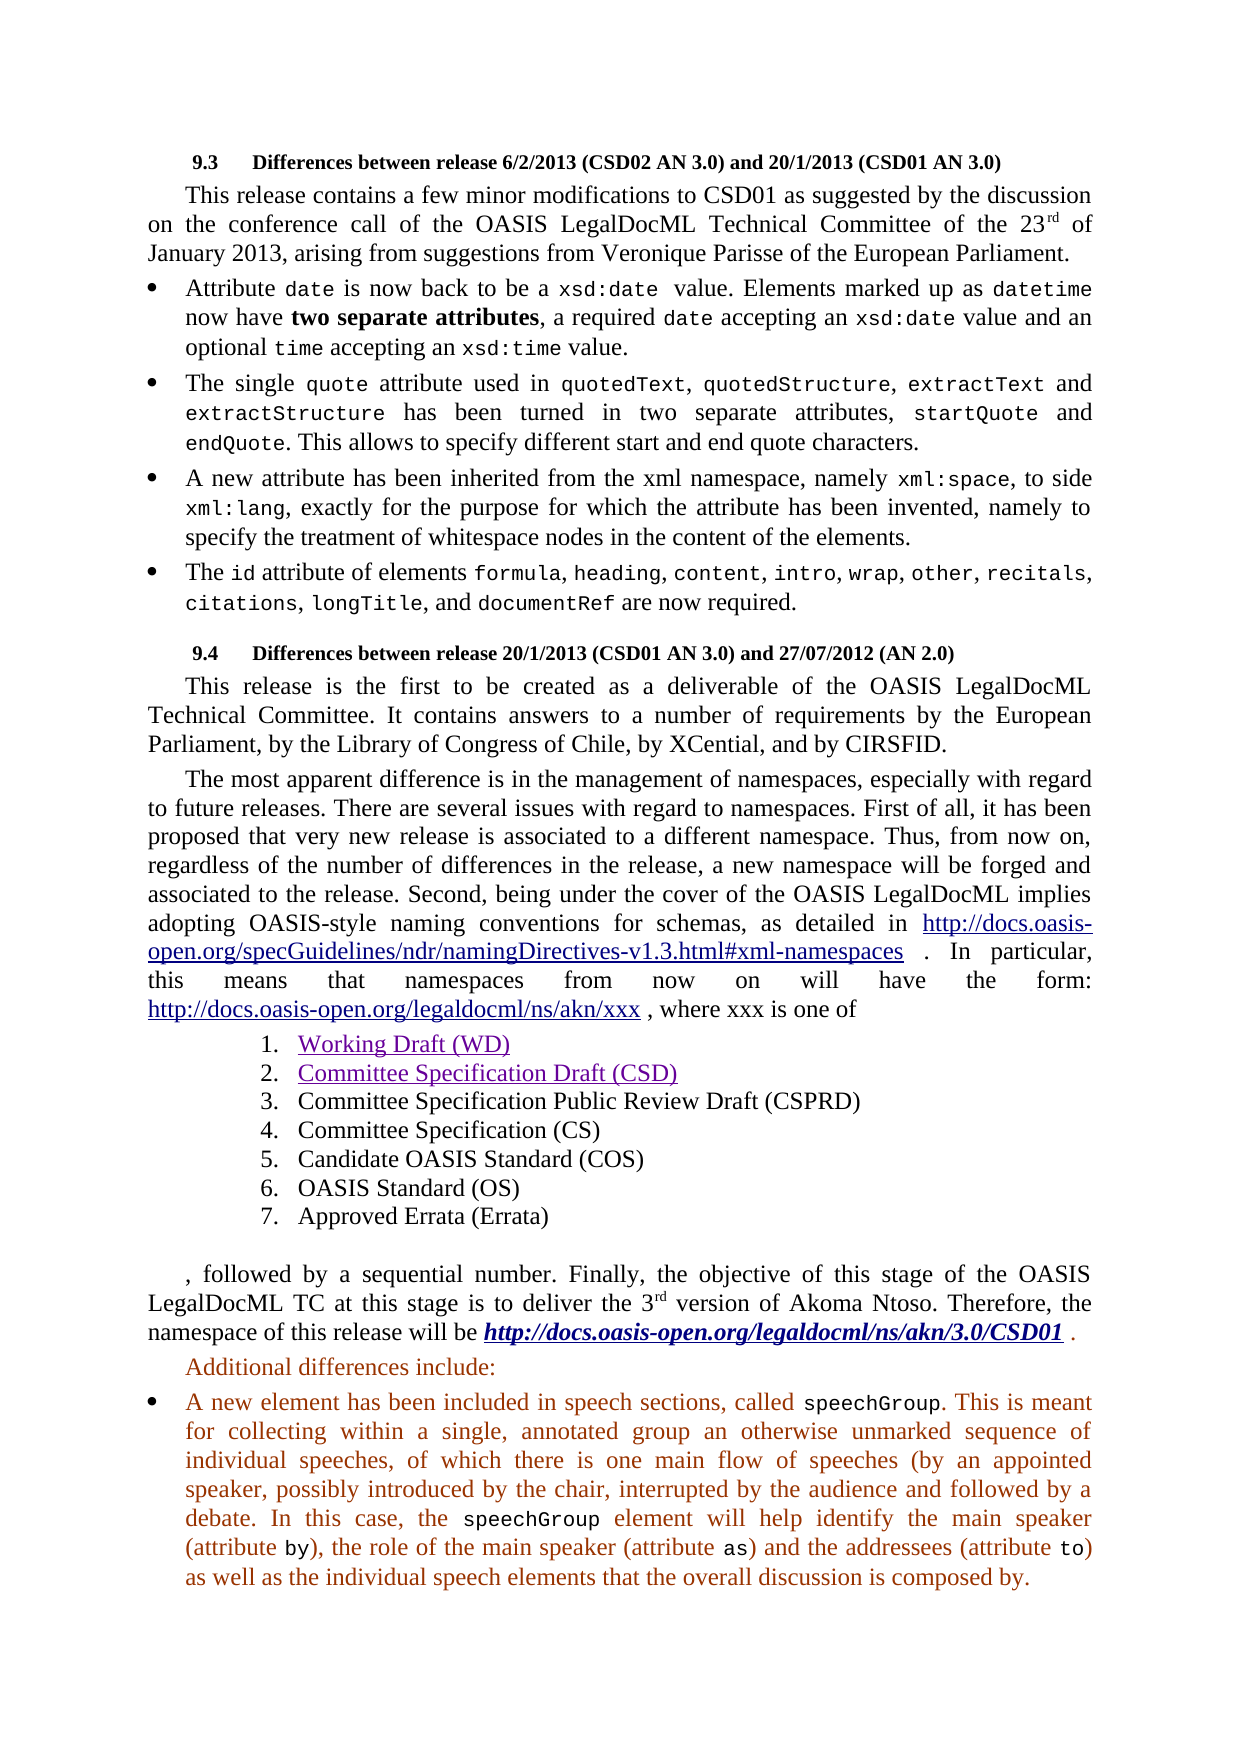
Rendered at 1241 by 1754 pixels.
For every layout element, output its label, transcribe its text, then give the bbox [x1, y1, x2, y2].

list Committee Specification (CS) [260, 1115, 1092, 1144]
list Candidate OASIS Standard (COS) [260, 1144, 1092, 1173]
list Approved Errata (Errata) [260, 1201, 1092, 1230]
list Committee Specification Draft (CSD) [260, 1058, 1092, 1086]
list A new element has been included in speech sections, called speechGroup. This is meant for collecting within a single, annotated group an otherwise unmarked sequence of individual speeches, of which there is one main flow of speeches (by an appointed speaker, possibly introduced by the chair, interrupted by the audience and followed by a debate. In this case, the speechGroup element will help identify the main speaker (attribute by), the role of the main speaker (attribute as) and the addressees (attribute to) as well as the individual speech elements that the overall discussion is composed by. [148, 1387, 1092, 1591]
text The most apparent difference is in the management of namespaces, especially with regard to future releases. There are several issues with regard to namespaces. First of all, it has been proposed that very new release is associated to a different namespace. Thus, from now on, regardless of the number of differences in the release, a new namespace will be forged and associated to the release. Second, being under the cover of the OASIS LegalDocML implies adopting OASIS-style naming conventions for schemas, as detailed in http://docs.oasis-open.org/specGuidelines/ndr/namingDirectives-v1.3.html#xml-namespaces . In particular, this means that namespaces from now on will have the form: http://docs.oasis-open.org/legaldocml/ns/akn/xxx , where xxx is one of [148, 764, 1092, 1023]
list The single quote attribute used in quotedText, quotedStructure, extractText and extractStructure has been turned in two separate attributes, startQuote and endQuote. This allows to specify different start and end quote characters. [148, 368, 1092, 457]
list The id attribute of elements formula, heading, content, intro, wrap, other, recitals, citations, longTitle, and documentRef are now required. [148, 557, 1092, 616]
list Attribute date is now back to be a xsd:date value. Elements marked up as datetime now have two separate attributes, a required date accepting an xsd:date value and an optional time accepting an xsd:time value. [148, 273, 1092, 362]
subtitle Differences between release 6/2/2013 (CSD02 AN 3.0) and 20/1/2013 (CSD01 AN 3.0) [192, 150, 1092, 174]
list A new attribute has been inherited from the xml namespace, namely xml:space, to side xml:lang, exactly for the purpose for which the attribute has been invented, namely to specify the treatment of whitespace nodes in the content of the elements. [148, 463, 1092, 551]
text Additional differences include: [148, 1352, 1092, 1381]
subtitle Differences between release 20/1/2013 (CSD01 AN 3.0) and 27/07/2012 (AN 2.0) [192, 641, 1092, 665]
list Committee Specification Public Review Draft (CSPRD) [260, 1086, 1092, 1115]
text This release contains a few minor modifications to CSD01 as suggested by the discussion on the conference call of the OASIS LegalDocML Technical Committee of the 23rd of January 2013, arising from suggestions from Veronique Parisse of the European Parliament. [148, 180, 1092, 267]
list OASIS Standard (OS) [260, 1173, 1092, 1201]
list Working Draft (WD) [260, 1029, 1092, 1058]
text , followed by a sequential number. Finally, the objective of this stage of the OASIS LegalDocML TC at this stage is to deliver the 3rd version of Akoma Ntoso. Therefore, the namespace of this release will be http://docs.oasis-open.org/legaldocml/ns/akn/3.0/CSD01 . [148, 1259, 1092, 1346]
text This release is the first to be created as a deliverable of the OASIS LegalDocML Technical Committee. It contains answers to a number of requirements by the European Parliament, by the Library of Congress of Chile, by XCential, and by CIRSFID. [148, 671, 1092, 758]
